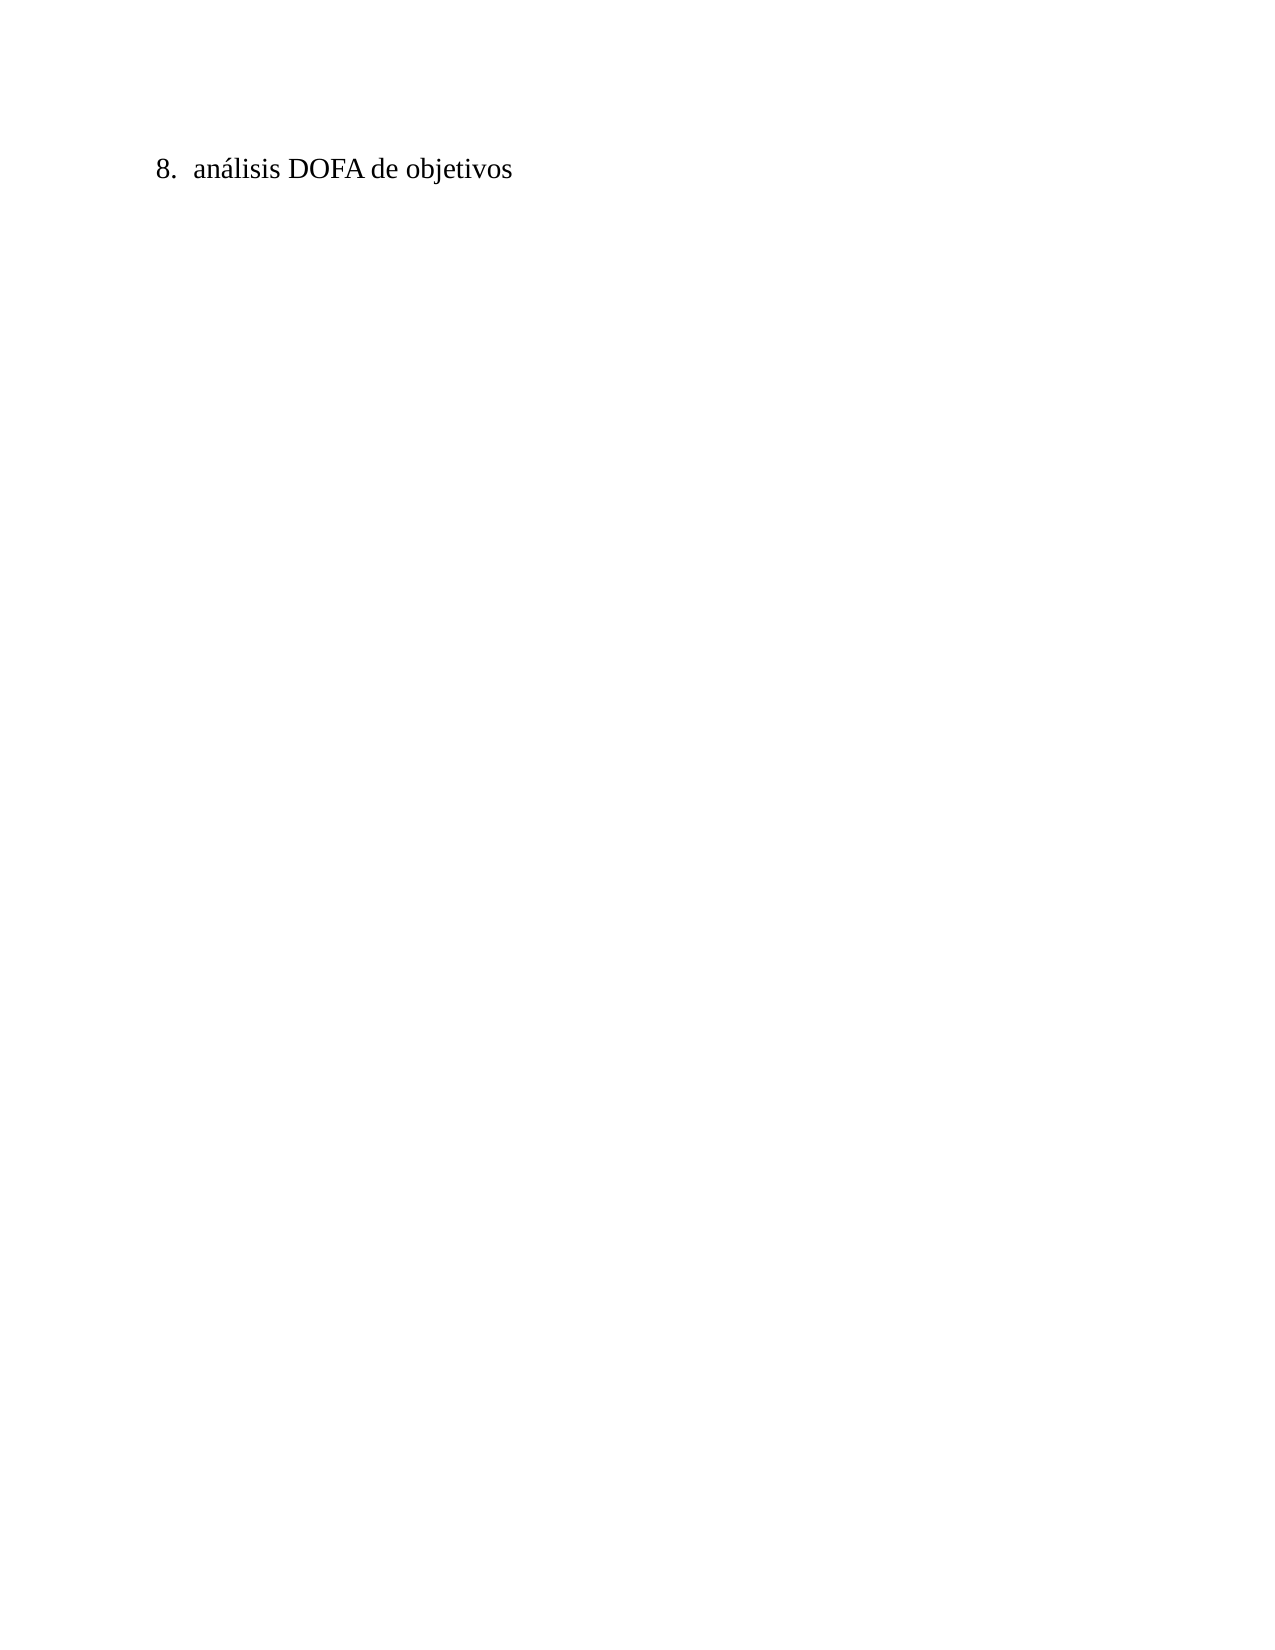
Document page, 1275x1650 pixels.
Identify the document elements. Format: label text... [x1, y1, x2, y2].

list análisis DOFA de objetivos [156, 152, 1157, 185]
